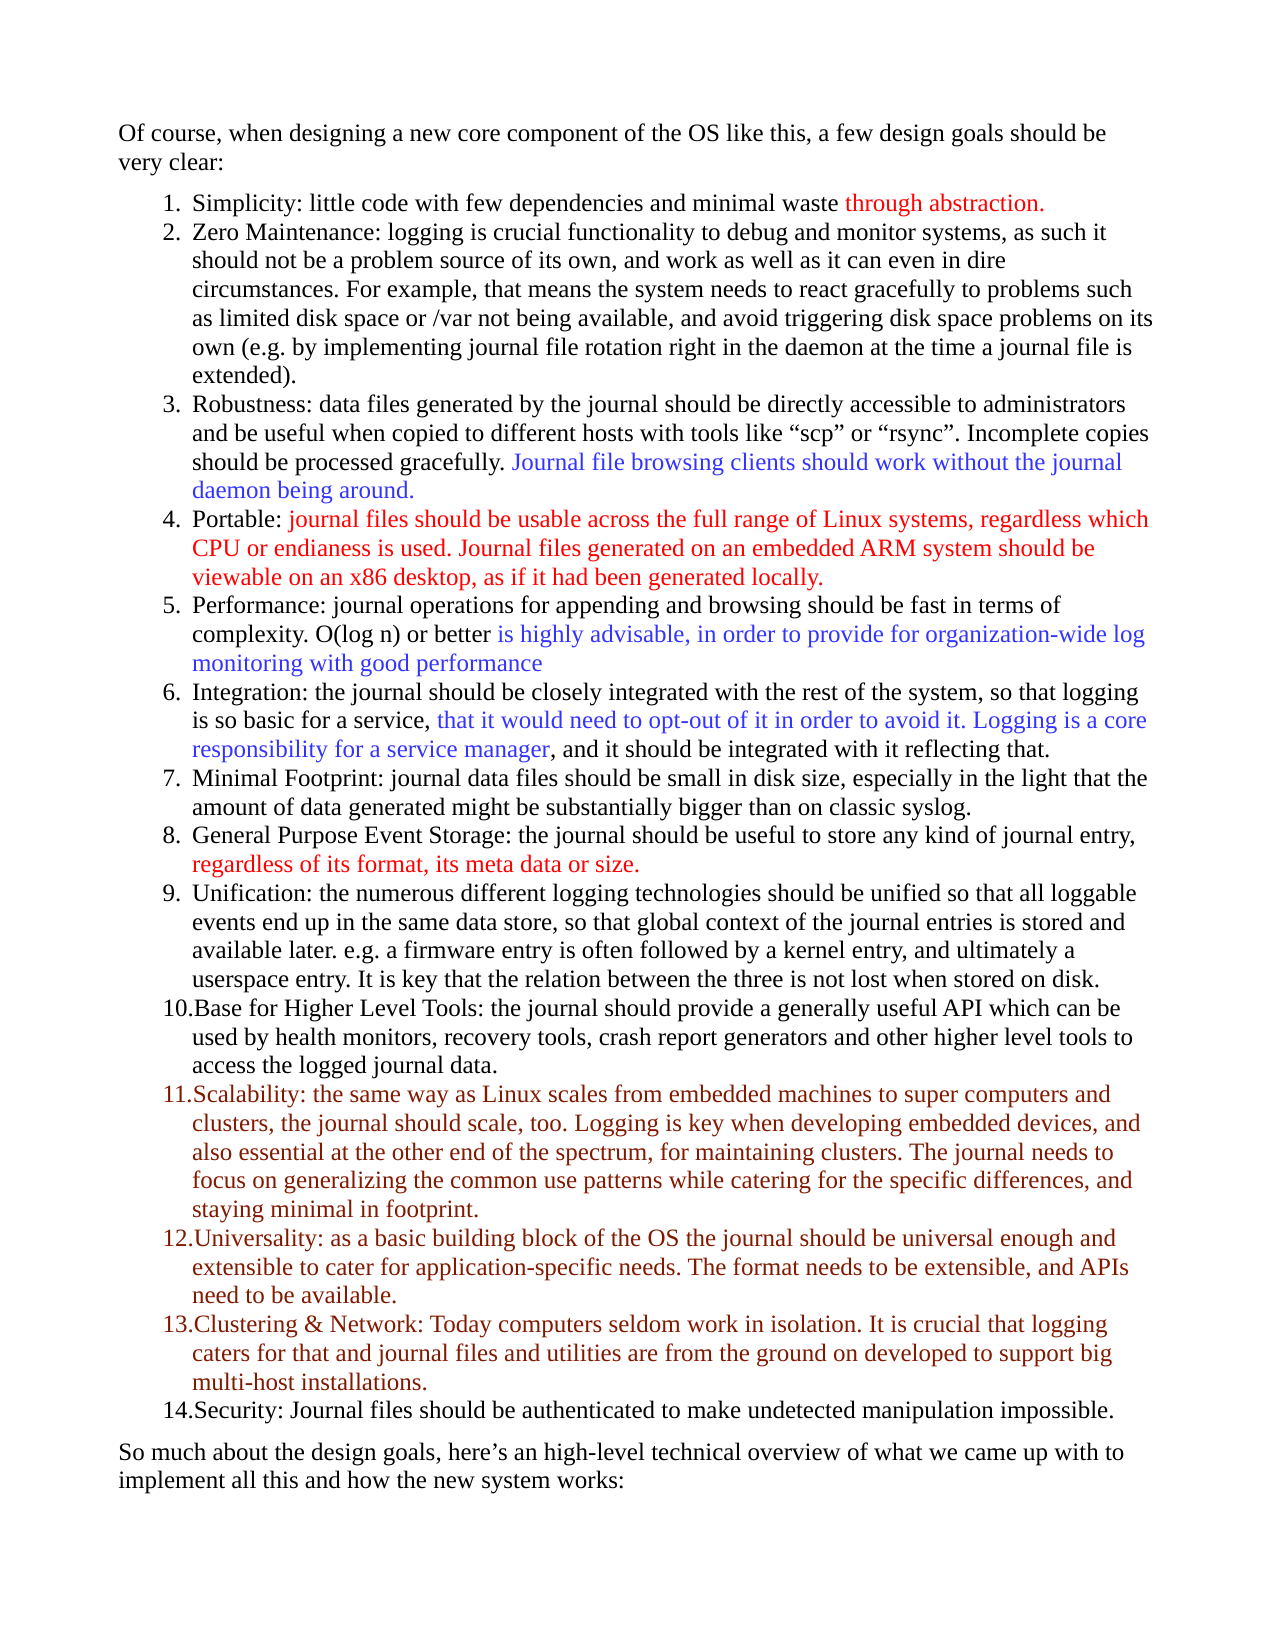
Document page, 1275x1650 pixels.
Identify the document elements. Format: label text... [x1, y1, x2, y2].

list Integration: the journal should be closely integrated with the rest of the system, so that logging is so basic for a service, that it would need to opt-out of it in order to avoid it. Logging is a core responsibility for a service manager, and it should be integrated with it reflecting that. [162, 677, 1157, 763]
list Universality: as a basic building block of the OS the journal should be universal enough and extensible to cater for application-specific needs. The format needs to be extensible, and APIs need to be available. [162, 1223, 1157, 1309]
list General Purpose Event Storage: the journal should be useful to store any kind of journal entry, regardless of its format, its meta data or size. [162, 821, 1157, 878]
list Base for Higher Level Tools: the journal should provide a generally useful API which can be used by health monitors, recovery tools, crash report generators and other higher level tools to access the logged journal data. [162, 993, 1157, 1079]
list Scalability: the same way as Linux scales from embedded machines to super computers and clusters, the journal should scale, too. Logging is key when developing embedded devices, and also essential at the other end of the spectrum, for maintaining clusters. The journal needs to focus on generalizing the common use patterns while catering for the specific differences, and staying minimal in footprint. [162, 1079, 1157, 1223]
text So much about the design goals, here’s an high-level technical overview of what we came up with to implement all this and how the new system works: [118, 1437, 1157, 1494]
list Zero Maintenance: logging is crucial functionality to debug and monitor systems, as such it should not be a problem source of its own, and work as well as it can even in dire circumstances. For example, that means the system needs to react gracefully to problems such as limited disk space or /var not being available, and avoid triggering disk space problems on its own (e.g. by implementing journal file rotation right in the daemon at the time a journal file is extended). [162, 217, 1157, 389]
list Security: Journal files should be authenticated to make undetected manipulation impossible. [162, 1396, 1157, 1424]
list Minimal Footprint: journal data files should be small in disk size, especially in the light that the amount of data generated might be substantially bigger than on classic syslog. [162, 763, 1157, 821]
list Performance: journal operations for appending and browsing should be fast in terms of complexity. O(log n) or better is highly advisable, in order to provide for organization-wide log monitoring with good performance [162, 591, 1157, 677]
list Unification: the numerous different logging technologies should be unified so that all loggable events end up in the same data store, so that global context of the journal entries is stored and available later. e.g. a firmware entry is often followed by a kernel entry, and ultimately a userspace entry. It is key that the relation between the three is not lost when stored on disk. [162, 878, 1157, 993]
list Clustering & Network: Today computers seldom work in isolation. It is crucial that logging caters for that and journal files and utilities are from the ground on developed to support big multi-host installations. [162, 1309, 1157, 1396]
list Robustness: data files generated by the journal should be directly accessible to administrators and be useful when copied to different hosts with tools like “scp” or “rsync”. Incomplete copies should be processed gracefully. Journal file browsing clients should work without the journal daemon being around. [162, 389, 1157, 504]
text Of course, when designing a new core component of the OS like this, a few design goals should be very clear: [118, 118, 1157, 176]
list Portable: journal files should be usable across the full range of Linux systems, regardless which CPU or endianess is used. Journal files generated on an embedded ARM system should be viewable on an x86 desktop, as if it had been generated locally. [162, 504, 1157, 591]
list Simplicity: little code with few dependencies and minimal waste through abstraction. [162, 188, 1157, 217]
